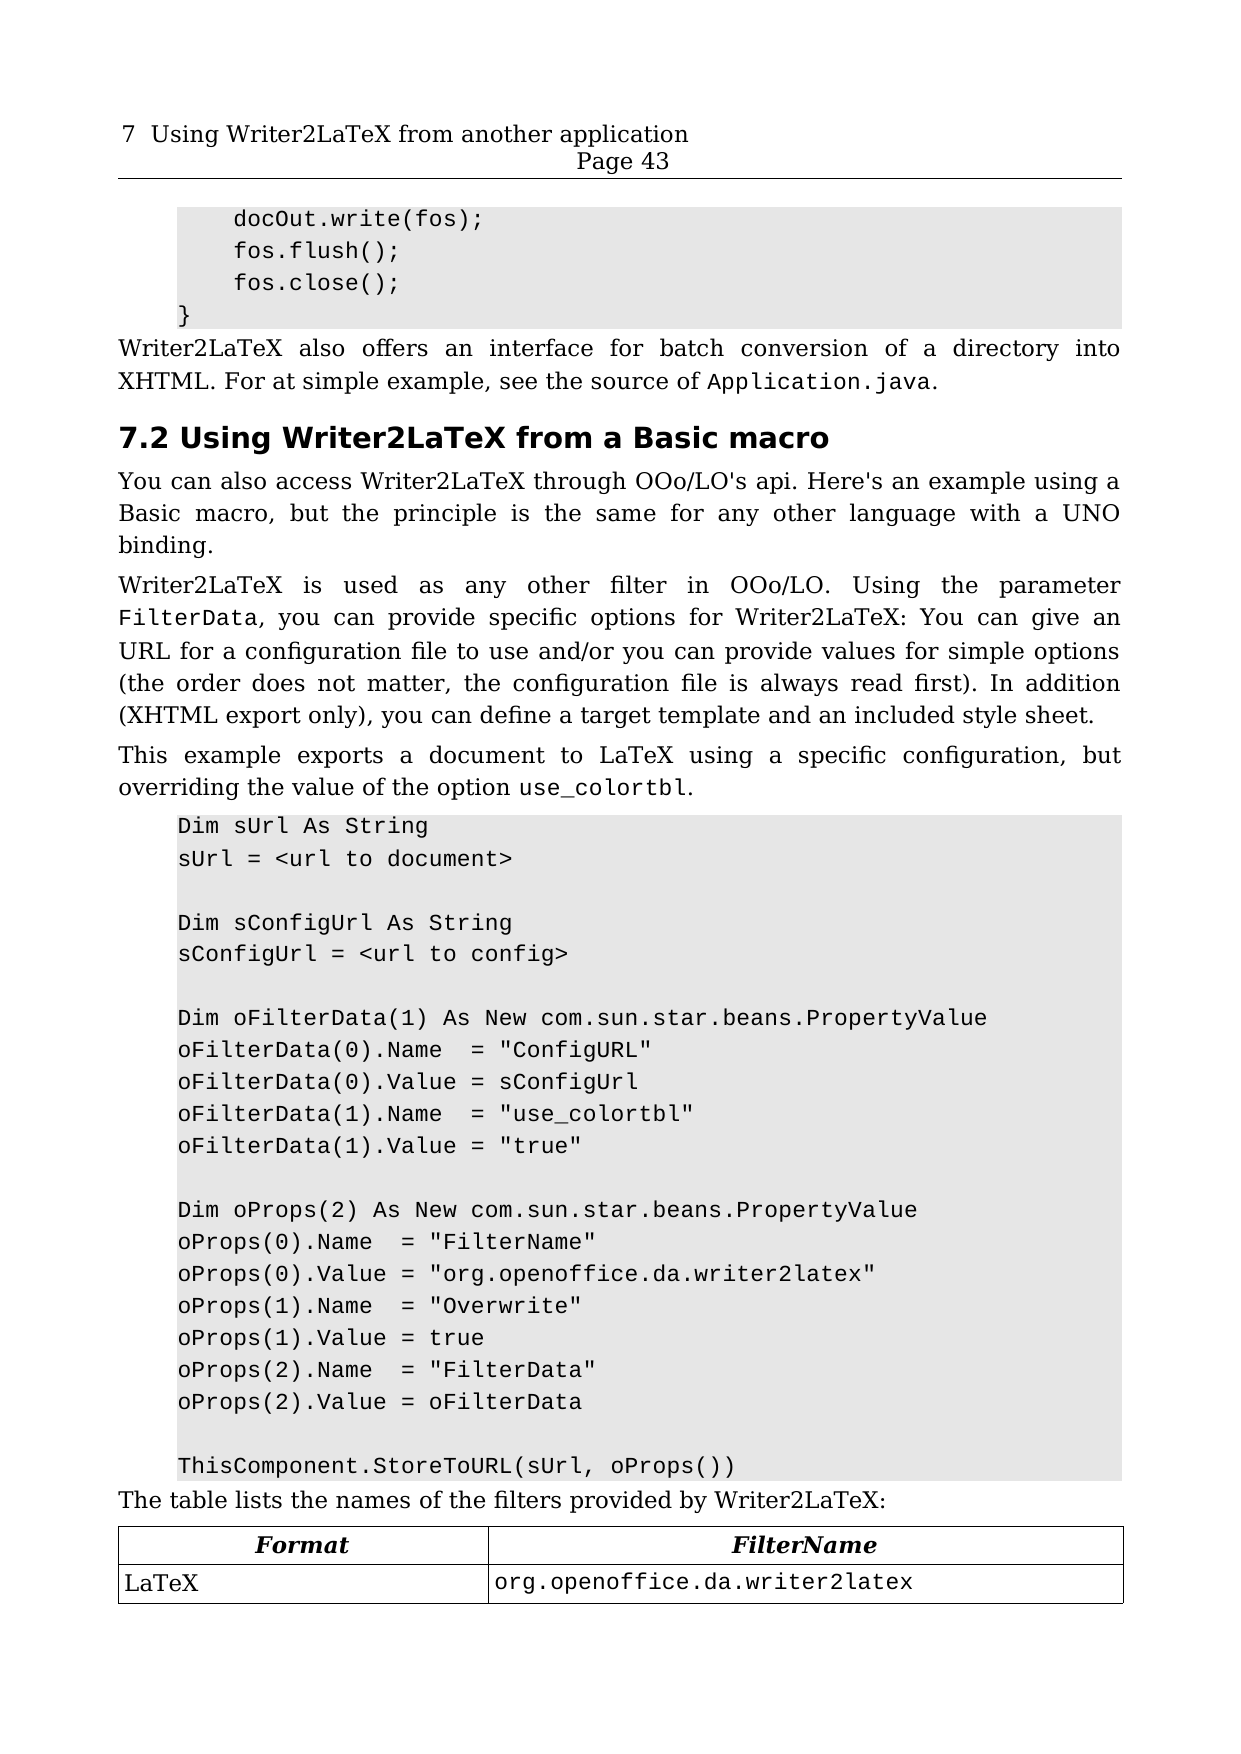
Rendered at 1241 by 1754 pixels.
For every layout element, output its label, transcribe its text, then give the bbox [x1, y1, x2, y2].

text This example exports a document to LaTeX using a specific configuration, but overriding the value of the option use_colortbl. [118, 742, 1122, 803]
text oProps(2).Name = "FilterData" [177, 1359, 1122, 1385]
text sConfigUrl = <url to config> [177, 943, 1122, 969]
text ThisComponent.StoreToURL(sUrl, oProps()) [177, 1454, 1122, 1481]
table_header Format [119, 1527, 488, 1564]
text Dim oProps(2) As New com.sun.star.beans.PropertyValue [177, 1199, 1122, 1225]
table_cell org.openoffice.da.writer2latex [489, 1565, 1123, 1603]
text Dim oFilterData(1) As New com.sun.star.beans.PropertyValue [177, 1007, 1122, 1033]
table_header FilterName [489, 1527, 1123, 1564]
text sUrl = <url to document> [177, 847, 1122, 873]
text fos.flush(); [177, 239, 1122, 266]
text oProps(0).Name = "FilterName" [177, 1231, 1122, 1257]
text The table lists the names of the filters provided by Writer2LaTeX: [118, 1487, 1122, 1513]
text oProps(1).Name = "Overwrite" [177, 1295, 1122, 1321]
text oProps(0).Value = "org.openoffice.da.writer2latex" [177, 1263, 1122, 1289]
text oFilterData(0).Name = "ConfigURL" [177, 1039, 1122, 1065]
text Dim sUrl As String [177, 815, 1122, 841]
text oProps(1).Value = true [177, 1327, 1122, 1353]
text } [177, 303, 1122, 329]
text oFilterData(1).Name = "use_colortbl" [177, 1103, 1122, 1129]
table_cell LaTeX [119, 1565, 488, 1603]
subtitle Using Writer2LaTeX from a Basic macro [118, 421, 1122, 455]
text oFilterData(1).Value = "true" [177, 1135, 1122, 1161]
text fos.close(); [177, 271, 1122, 297]
text docOut.write(fos); [177, 207, 1122, 233]
text Dim sConfigUrl As String [177, 911, 1122, 937]
text Writer2LaTeX also offers an interface for batch conversion of a directory into XHTML. For at simple example, see the source of Application.java. [118, 335, 1122, 396]
text oProps(2).Value = oFilterData [177, 1391, 1122, 1417]
text Writer2LaTeX is used as any other filter in OOo/LO. Using the parameter FilterData, you can provide specific options for Writer2LaTeX: You can give an URL for a configuration file to use and/or you can provide values for simple options (the order does not matter, the configuration file is always read first). In addition (XHTML export only), you can define a target template and an included style sheet. [118, 572, 1122, 729]
text You can also access Writer2LaTeX through OOo/LO's api. Here's an example using a Basic macro, but the principle is the same for any other language with a UNO binding. [118, 468, 1122, 559]
text oFilterData(0).Value = sConfigUrl [177, 1071, 1122, 1097]
